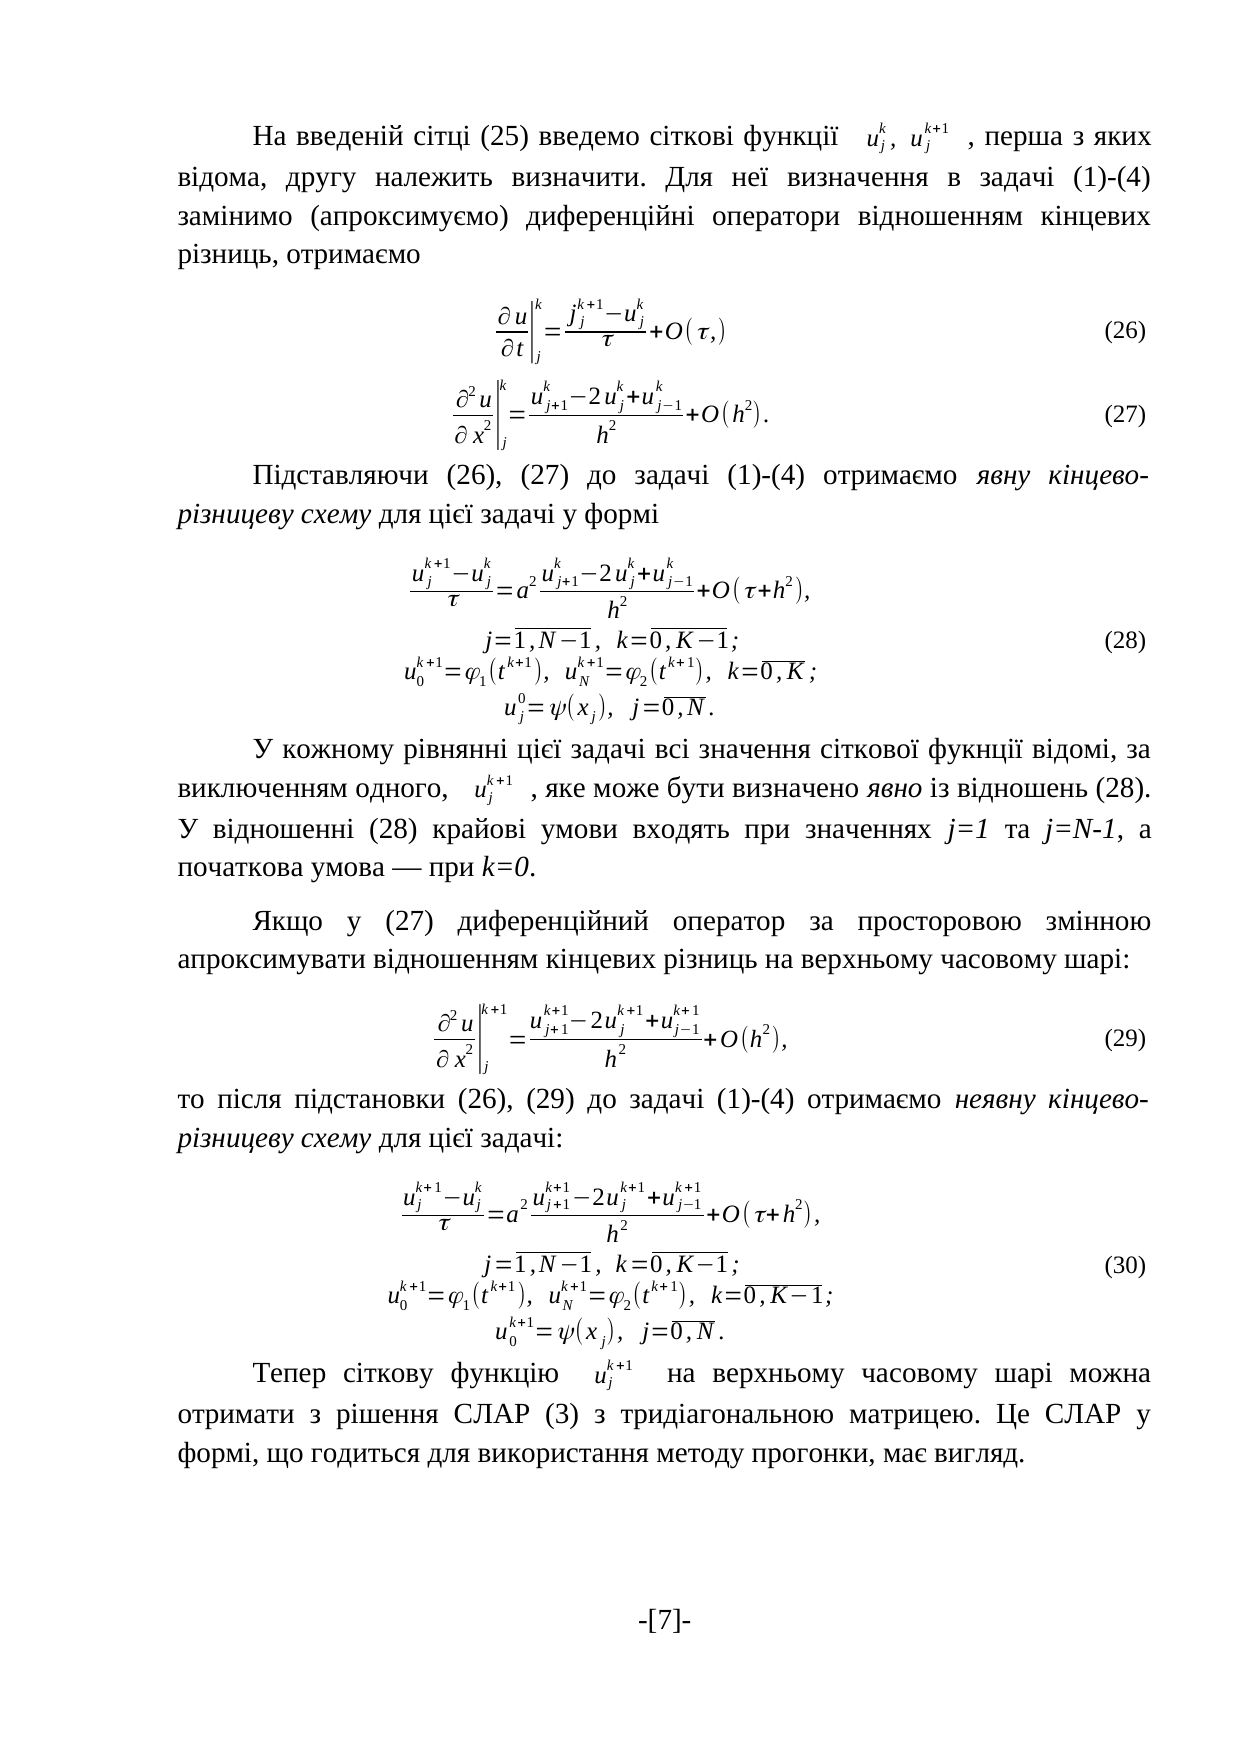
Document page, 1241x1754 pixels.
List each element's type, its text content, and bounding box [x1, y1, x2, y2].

text Тепер сіткову функцію на верхньому часовому шарі можна отримати з рішення СЛАР (3) з тридіагональною матрицею. Це СЛАР у формі, що годиться для використання методу прогонки, має вигляд. [177, 1355, 1152, 1469]
table_header [177, 290, 1043, 370]
text На введеній сітці (25) введемо сіткові функції , перша з яких відома, другу належить визначити. Для неї визначення в задачі (1)-(4) замінимо (апроксимуємо) диференційні оператори відношенням кінцевих різниць, отримаємо [177, 118, 1152, 270]
text Підставляючи (26), (27) до задачі (1)-(4) отримаємо явну кінцево-різницеву схему для цієї задачі у формі [177, 457, 1152, 529]
table_header [177, 1173, 1043, 1355]
text то після підстановки (26), (29) до задачі (1)-(4) отримаємо неявну кінцево-різницеву схему для цієї задачі: [177, 1081, 1152, 1153]
table_header [177, 994, 1043, 1081]
table_header (29) [1043, 994, 1152, 1081]
table_header (28) [1043, 549, 1152, 731]
text Якщо у (27) диференційний оператор за просторовою змінною апроксимувати відношенням кінцевих різниць на верхньому часовому шарі: [177, 903, 1152, 975]
table_header (30) [1043, 1173, 1152, 1355]
table_header [177, 549, 1043, 731]
table_header [177, 370, 1043, 457]
table_header (26) [1043, 290, 1152, 370]
table_header (27) [1043, 370, 1152, 457]
text У кожному рівнянні цієї задачі всі значення сіткової фукнції відомі, за виключенням одного, , яке може бути визначено явно із відношень (28). У відношенні (28) крайові умови входять при значеннях j=1 та j=N-1, а початкова умова — при k=0. [177, 731, 1152, 883]
